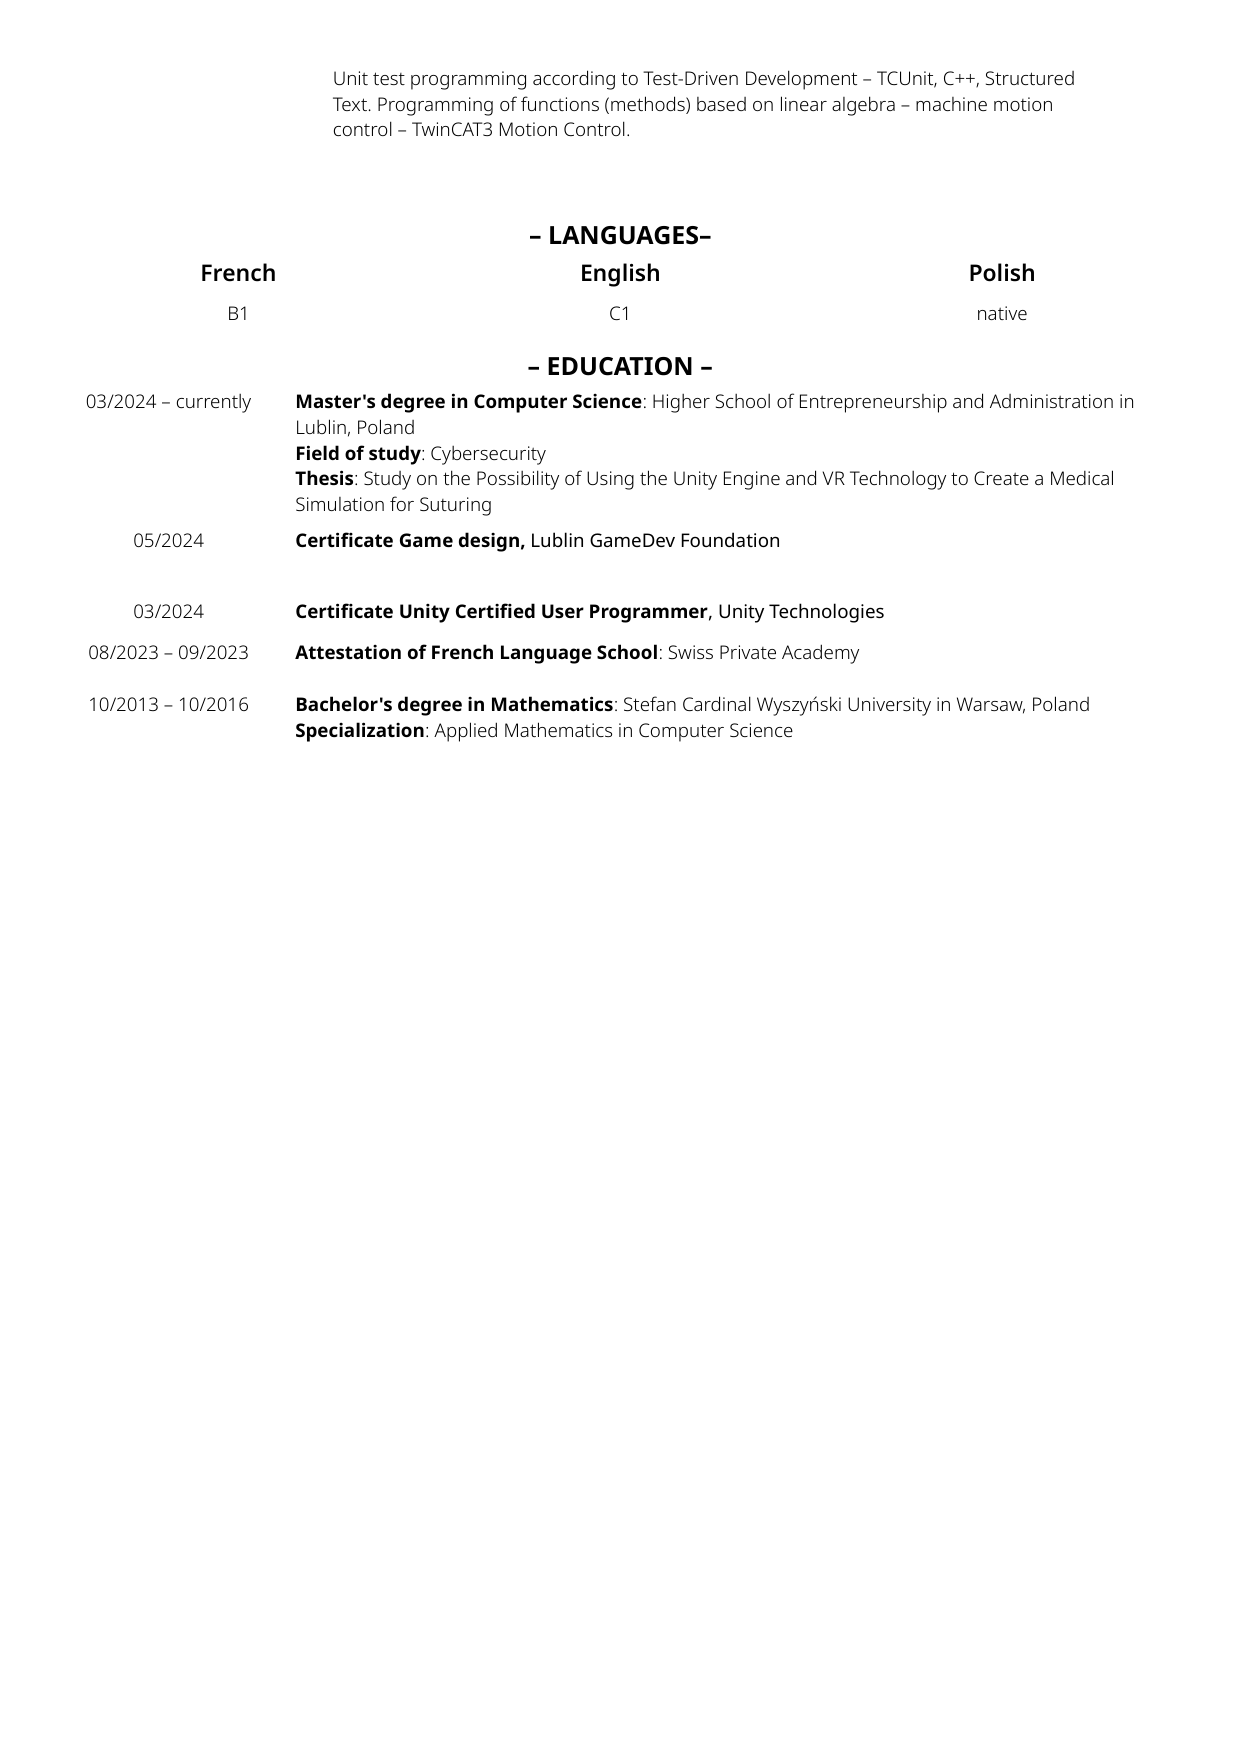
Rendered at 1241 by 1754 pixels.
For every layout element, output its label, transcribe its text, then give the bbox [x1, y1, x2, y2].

table_cell [1087, 60, 1192, 148]
table_header English [429, 252, 811, 294]
table_cell Certificate Unity Certified User Programmer, Unity Technologies [290, 593, 1192, 633]
table_cell 10/2013 – 10/2016 [47, 686, 289, 748]
table_header Master's degree in Computer Science: Higher School of Entrepreneurship and Administration in Lublin, Poland Field of study: Cybersecurity Thesis: Study on the Possibility of Using the Unity Engine and VR Technology to Create a Medical Simulation for Suturing [290, 383, 1192, 522]
table_cell native [811, 294, 1193, 331]
table_cell 03/2024 [47, 593, 289, 633]
list – LANGUAGES– [47, 217, 1193, 252]
table_cell C1 [429, 294, 811, 331]
table_header Polish [811, 252, 1193, 294]
table_cell Attestation of French Language School: Swiss Private Academy [290, 634, 1192, 686]
table_cell 05/2024 [47, 522, 289, 592]
table_cell Bachelor's degree in Mathematics: Stefan Cardinal Wyszyński University in Warsaw, Poland Specialization: Applied Mathematics in Computer Science [290, 686, 1192, 748]
table_cell 08/2023 – 09/2023 [47, 634, 289, 686]
table_header French [47, 252, 429, 294]
table_cell [47, 60, 289, 148]
table_cell Unit test programming according to Test-Driven Development – TCUnit, C++, Structured Text. Programming of functions (methods) based on linear algebra – machine motion control – TwinCAT3 Motion Control. [290, 60, 1087, 148]
table_header 03/2024 – currently [47, 383, 289, 522]
table_cell Certificate Game design, Lublin GameDev Foundation [290, 522, 1192, 592]
list – EDUCATION – [47, 349, 1193, 383]
table_cell B1 [47, 294, 429, 331]
